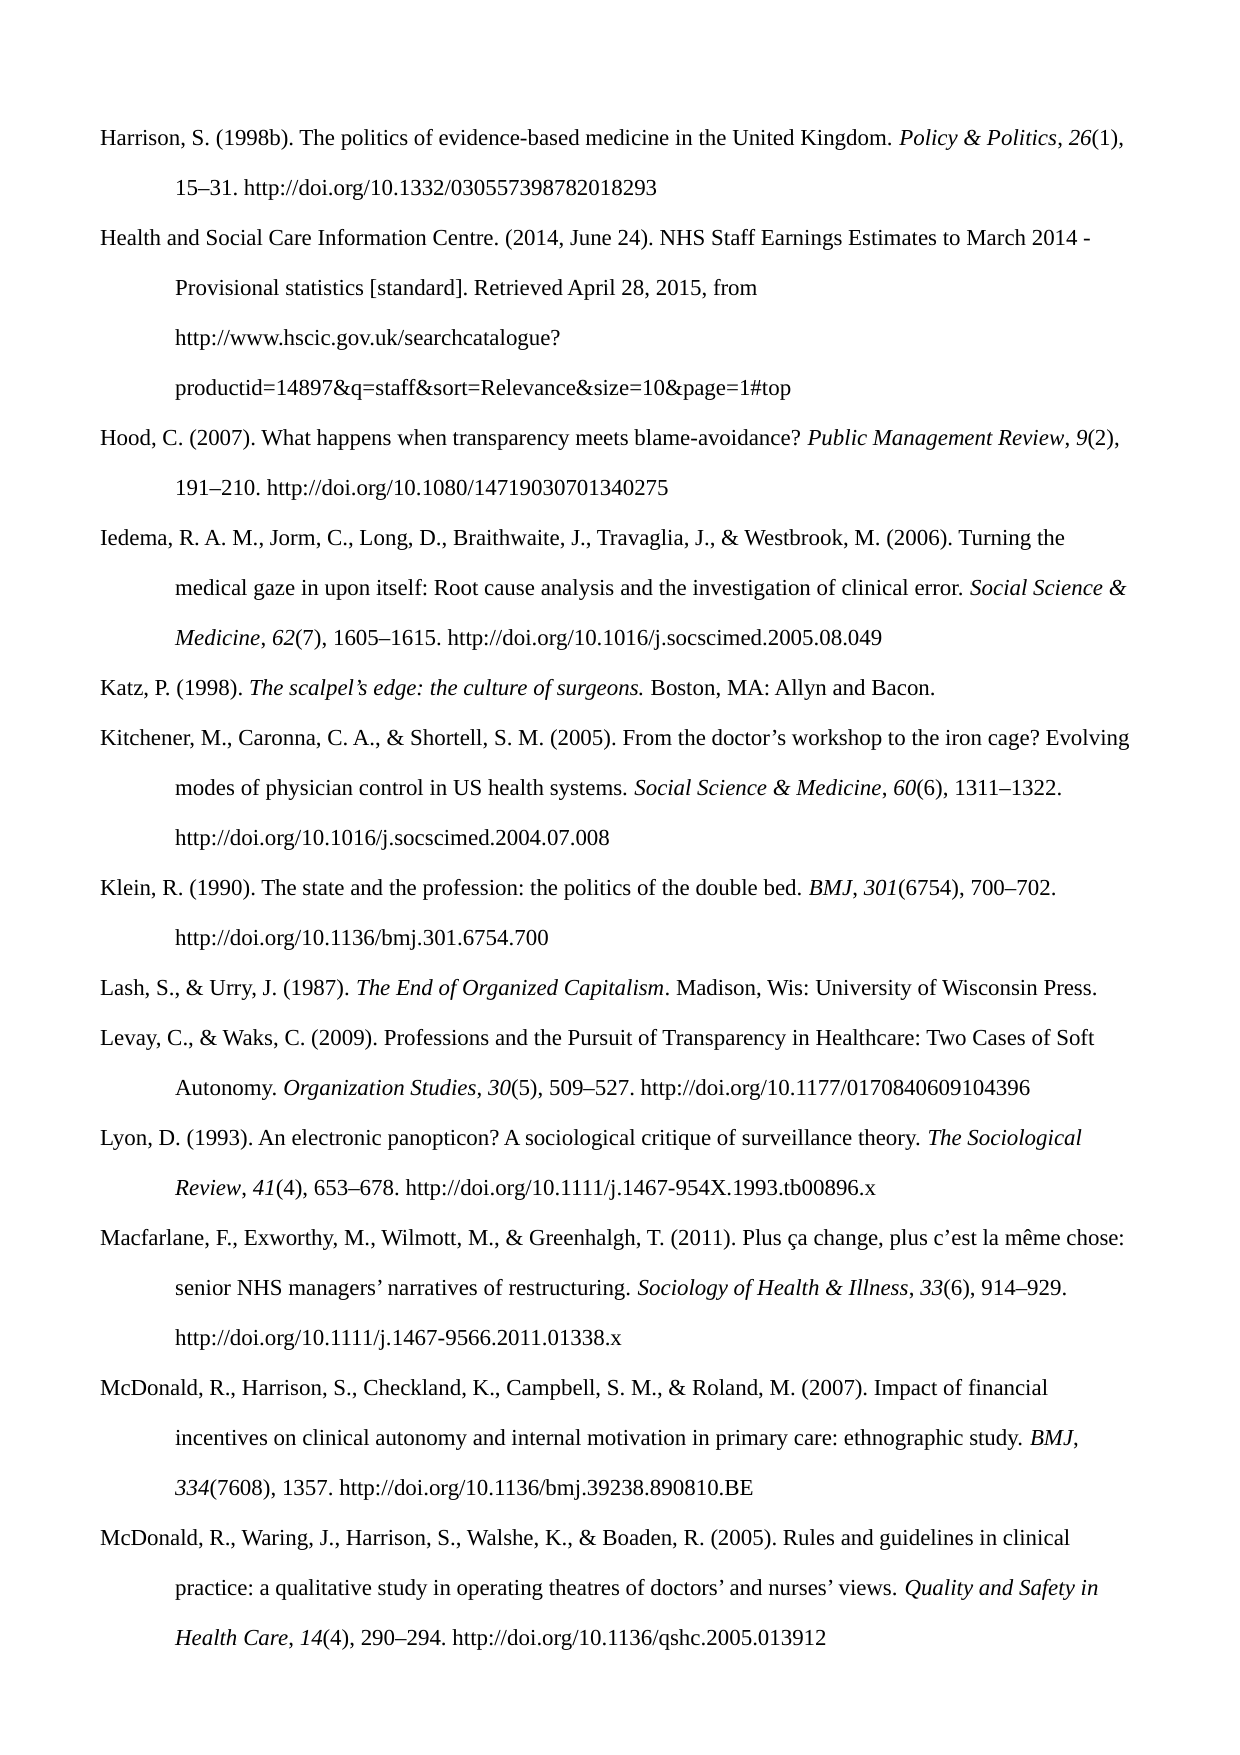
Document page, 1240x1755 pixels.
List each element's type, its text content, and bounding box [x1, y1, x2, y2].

text Iedema, R. A. M., Jorm, C., Long, D., Braithwaite, J., Travaglia, J., & Westbrook, M. (2006). Turning the medical gaze in upon itself: Root cause analysis and the investigation of clinical error. Social Science & Medicine, 62(7), 1605–1615. http://doi.org/10.1016/j.socscimed.2005.08.049 [100, 500, 1139, 650]
text Levay, C., & Waks, C. (2009). Professions and the Pursuit of Transparency in Healthcare: Two Cases of Soft Autonomy. Organization Studies, 30(5), 509–527. http://doi.org/10.1177/0170840609104396 [100, 1000, 1139, 1100]
text Hood, C. (2007). What happens when transparency meets blame-avoidance? Public Management Review, 9(2), 191–210. http://doi.org/10.1080/14719030701340275 [100, 400, 1139, 500]
text McDonald, R., Waring, J., Harrison, S., Walshe, K., & Boaden, R. (2005). Rules and guidelines in clinical practice: a qualitative study in operating theatres of doctors’ and nurses’ views. Quality and Safety in Health Care, 14(4), 290–294. http://doi.org/10.1136/qshc.2005.013912 [100, 1500, 1139, 1650]
text Harrison, S. (1998b). The politics of evidence-based medicine in the United Kingdom. Policy & Politics, 26(1), 15–31. http://doi.org/10.1332/030557398782018293 [100, 100, 1139, 200]
text Klein, R. (1990). The state and the profession: the politics of the double bed. BMJ, 301(6754), 700–702. http://doi.org/10.1136/bmj.301.6754.700 [100, 850, 1139, 950]
text Lash, S., & Urry, J. (1987). The End of Organized Capitalism. Madison, Wis: University of Wisconsin Press. [100, 950, 1139, 1000]
text Lyon, D. (1993). An electronic panopticon? A sociological critique of surveillance theory. The Sociological Review, 41(4), 653–678. http://doi.org/10.1111/j.1467-954X.1993.tb00896.x [100, 1100, 1139, 1200]
text Kitchener, M., Caronna, C. A., & Shortell, S. M. (2005). From the doctor’s workshop to the iron cage? Evolving modes of physician control in US health systems. Social Science & Medicine, 60(6), 1311–1322. http://doi.org/10.1016/j.socscimed.2004.07.008 [100, 700, 1139, 850]
text McDonald, R., Harrison, S., Checkland, K., Campbell, S. M., & Roland, M. (2007). Impact of financial incentives on clinical autonomy and internal motivation in primary care: ethnographic study. BMJ, 334(7608), 1357. http://doi.org/10.1136/bmj.39238.890810.BE [100, 1350, 1139, 1500]
text Macfarlane, F., Exworthy, M., Wilmott, M., & Greenhalgh, T. (2011). Plus ça change, plus c’est la même chose: senior NHS managers’ narratives of restructuring. Sociology of Health & Illness, 33(6), 914–929. http://doi.org/10.1111/j.1467-9566.2011.01338.x [100, 1200, 1139, 1350]
text Katz, P. (1998). The scalpel’s edge: the culture of surgeons. Boston, MA: Allyn and Bacon. [100, 650, 1139, 700]
text Health and Social Care Information Centre. (2014, June 24). NHS Staff Earnings Estimates to March 2014 - Provisional statistics [standard]. Retrieved April 28, 2015, from http://www.hscic.gov.uk/searchcatalogue?productid=14897&q=staff&sort=Relevance&size=10&page=1#top [100, 200, 1139, 400]
